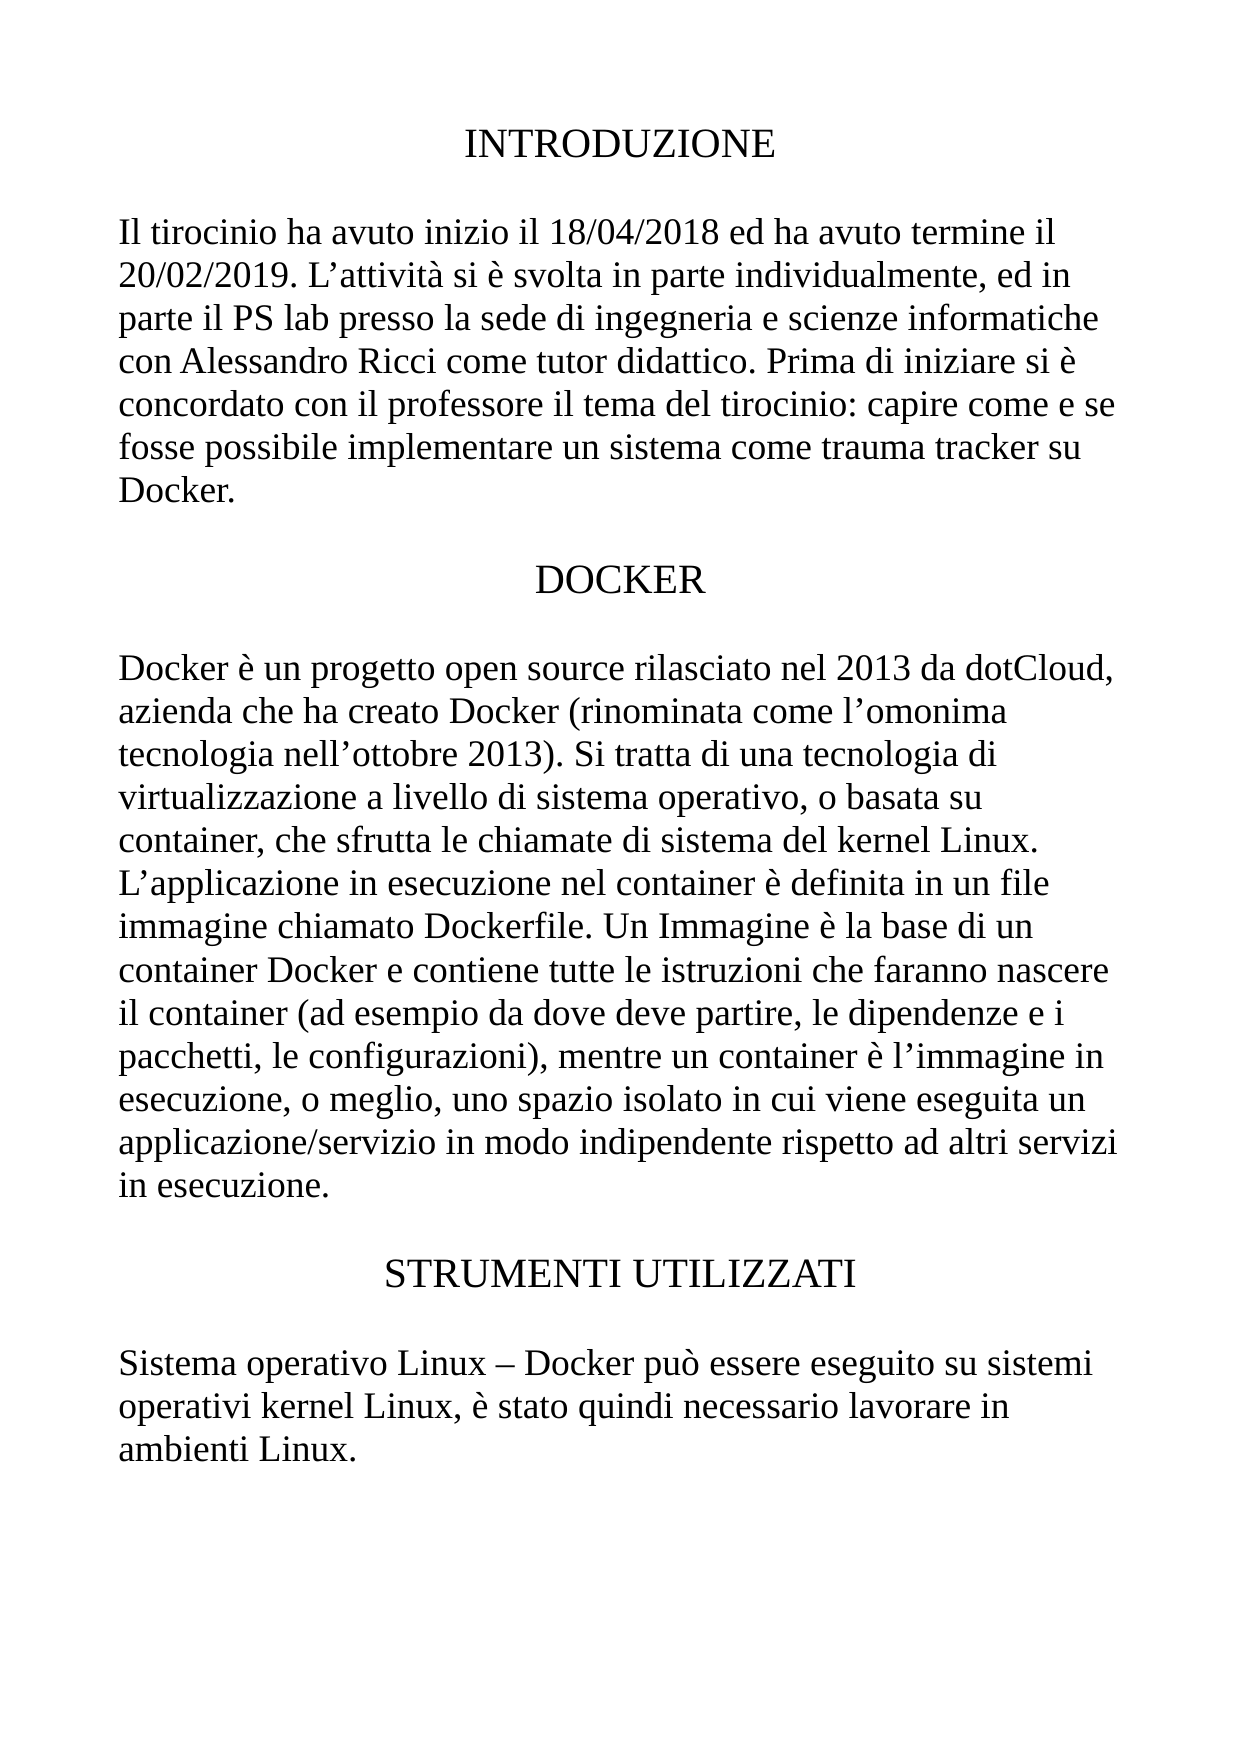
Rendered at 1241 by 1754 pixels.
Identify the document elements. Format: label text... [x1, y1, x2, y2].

text STRUMENTI UTILIZZATI [118, 1249, 1122, 1297]
text DOCKER [118, 554, 1122, 602]
text Sistema operativo Linux – Docker può essere eseguito su sistemi operativi kernel Linux, è stato quindi necessario lavorare in ambienti Linux. [118, 1340, 1122, 1469]
text INTRODUZIONE [118, 118, 1122, 166]
text Il tirocinio ha avuto inizio il 18/04/2018 ed ha avuto termine il 20/02/2019. L’attività si è svolta in parte individualmente, ed in parte il PS lab presso la sede di ingegneria e scienze informatiche con Alessandro Ricci come tutor didattico. Prima di iniziare si è concordato con il professore il tema del tirocinio: capire come e se fosse possibile implementare un sistema come trauma tracker su Docker. [118, 209, 1122, 511]
text Docker è un progetto open source rilasciato nel 2013 da dotCloud, azienda che ha creato Docker (rinominata come l’omonima tecnologia nell’ottobre 2013). Si tratta di una tecnologia di virtualizzazione a livello di sistema operativo, o basata su container, che sfrutta le chiamate di sistema del kernel Linux. L’applicazione in esecuzione nel container è definita in un file immagine chiamato Dockerfile. Un Immagine è la base di un container Docker e contiene tutte le istruzioni che faranno nascere il container (ad esempio da dove deve partire, le dipendenze e i pacchetti, le configurazioni), mentre un container è l’immagine in esecuzione, o meglio, uno spazio isolato in cui viene eseguita un applicazione/servizio in modo indipendente rispetto ad altri servizi in esecuzione. [118, 645, 1122, 1206]
